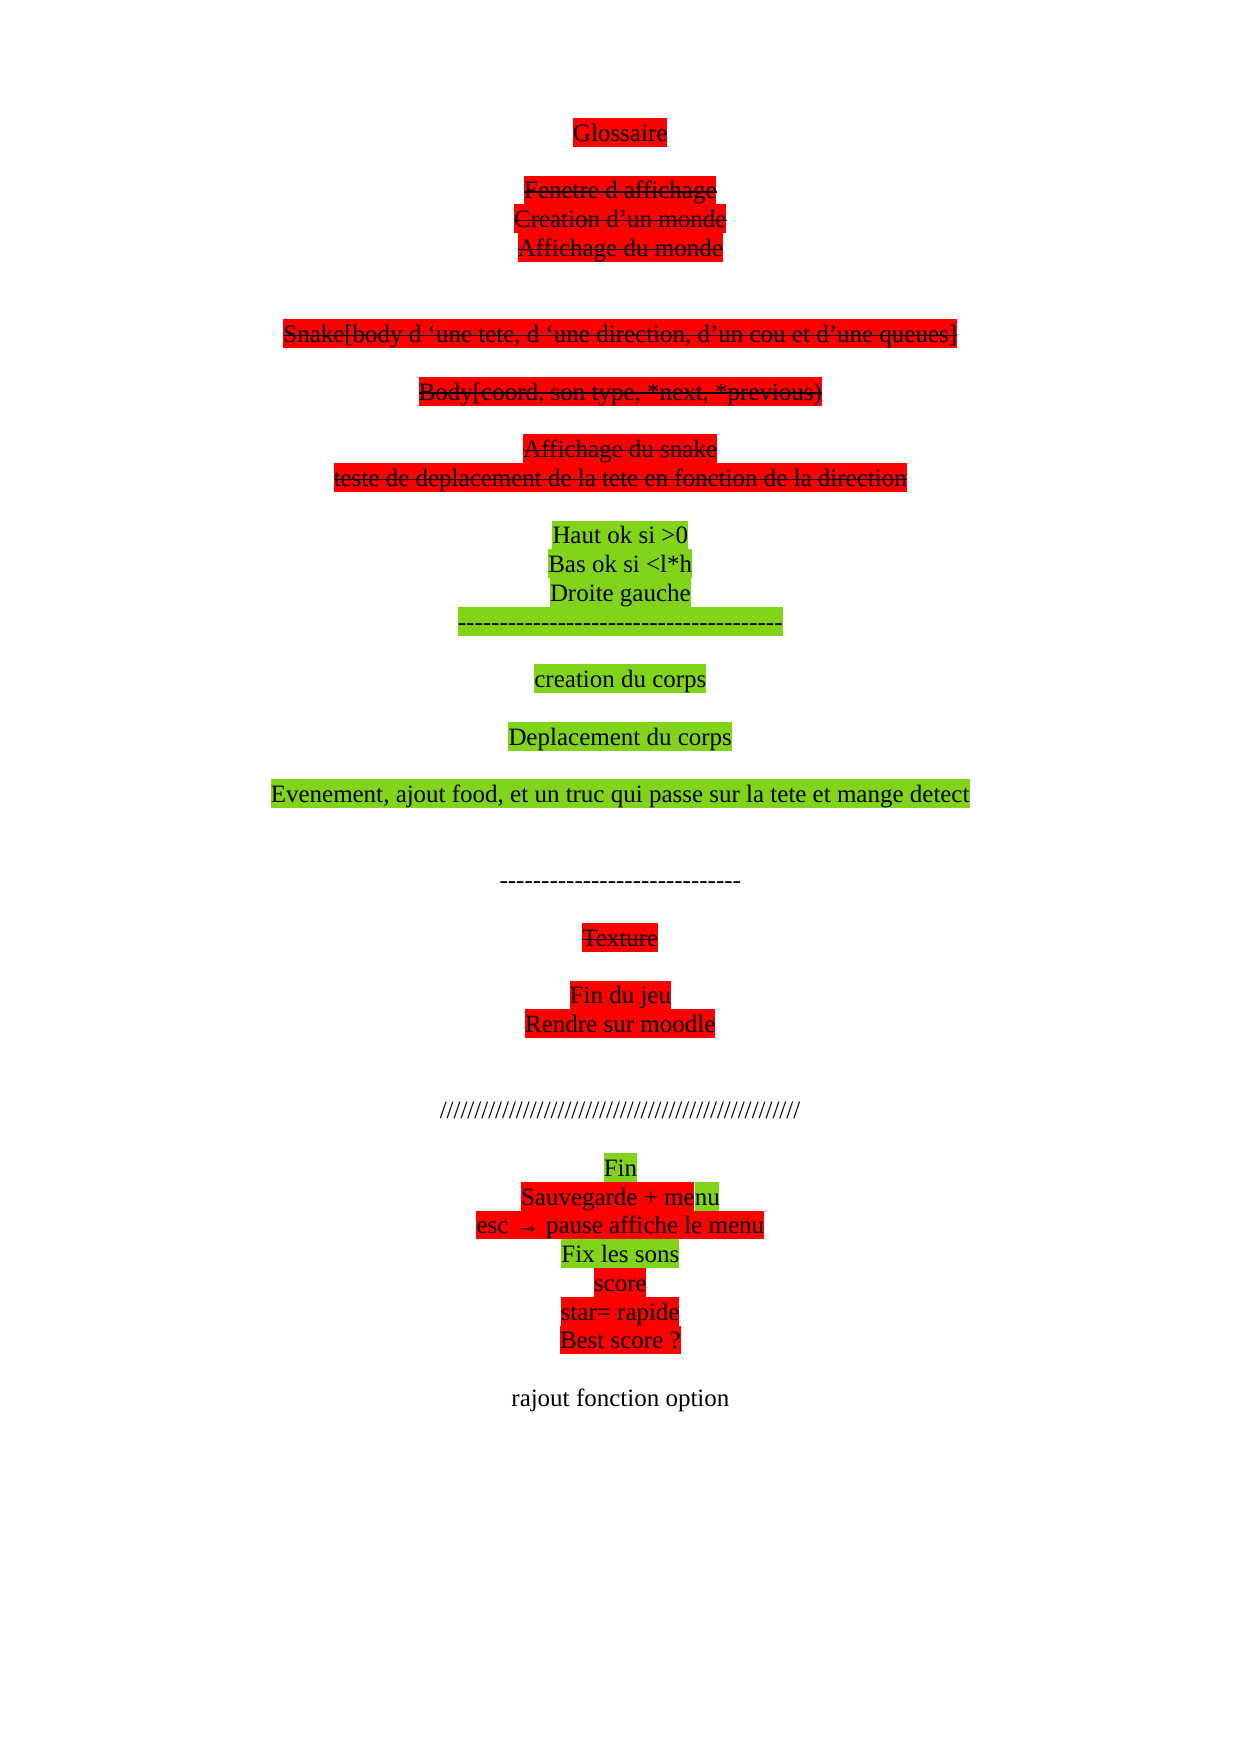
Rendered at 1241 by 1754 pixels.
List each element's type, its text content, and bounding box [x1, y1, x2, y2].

text Fin Sauvegarde + menu [118, 1153, 1122, 1211]
text Haut ok si >0 [118, 521, 1122, 549]
text Rendre sur moodle [118, 1009, 1122, 1038]
text Body[coord, son type, *next, *previous) [118, 377, 1122, 406]
text Glossaire [118, 118, 1122, 147]
text Fin du jeu [118, 981, 1122, 1009]
text creation du corps [118, 664, 1122, 693]
text ----------------------------- [118, 866, 1122, 894]
text Droite gauche [118, 578, 1122, 607]
text Affichage du monde [118, 233, 1122, 262]
text //////////////////////////////////////////////////// [118, 1096, 1122, 1124]
text Texture [118, 923, 1122, 952]
text Best score ? [118, 1326, 1122, 1354]
text --------------------------------------- [118, 607, 1122, 636]
text Evenement, ajout food, et un truc qui passe sur la tete et mange detect [118, 779, 1122, 808]
text score [118, 1268, 1122, 1297]
text Snake[body d ‘une tete, d ‘une direction, d’un cou et d’une queues] [118, 319, 1122, 348]
text Deplacement du corps [118, 722, 1122, 751]
text Affichage du snake [118, 434, 1122, 463]
text esc → pause affiche le menu [118, 1211, 1122, 1239]
text Creation d’un monde [118, 204, 1122, 233]
text Fix les sons [118, 1239, 1122, 1268]
text Bas ok si <l*h [118, 549, 1122, 578]
text rajout fonction option [118, 1383, 1122, 1412]
text star= rapide [118, 1297, 1122, 1326]
text teste de deplacement de la tete en fonction de la direction [118, 463, 1122, 492]
text Fenetre d affichage [118, 176, 1122, 204]
